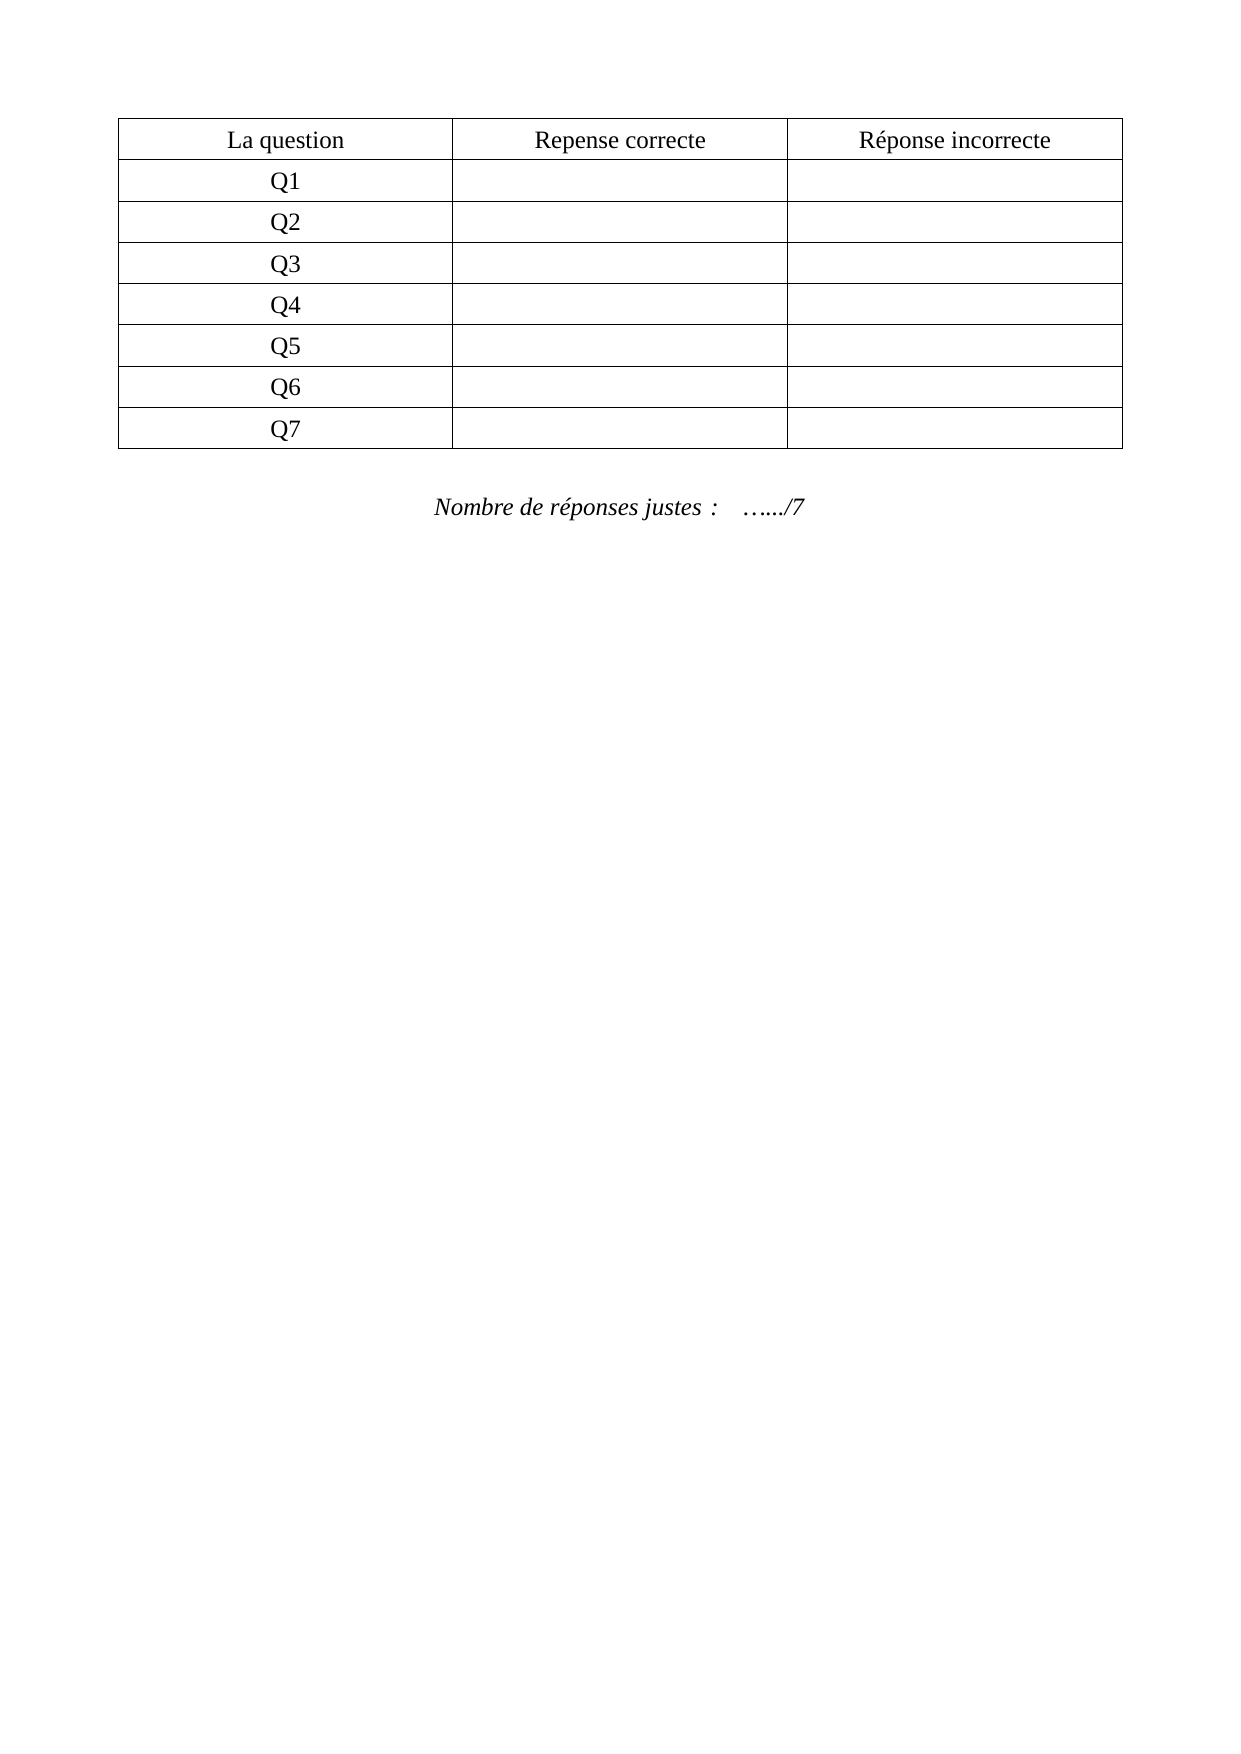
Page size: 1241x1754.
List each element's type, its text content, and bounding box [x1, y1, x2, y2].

table_cell Q6 [119, 367, 452, 407]
table_cell Q4 [119, 284, 452, 324]
text Nombre de réponses justes : ….../7 [118, 492, 1122, 521]
table_header Repense correcte [453, 119, 787, 159]
table_header La question [119, 119, 452, 159]
table_cell Q1 [119, 160, 452, 201]
table_cell [453, 408, 787, 448]
table_cell Q5 [119, 325, 452, 366]
table_cell [788, 284, 1122, 324]
table_cell [788, 243, 1122, 283]
table_cell Q7 [119, 408, 452, 448]
table_cell [453, 160, 787, 201]
table_cell [788, 325, 1122, 366]
table_cell [453, 284, 787, 324]
table_cell [453, 325, 787, 366]
table_cell [788, 367, 1122, 407]
table_cell [453, 367, 787, 407]
table_header Réponse incorrecte [788, 119, 1122, 159]
table_cell [788, 160, 1122, 201]
table_cell [453, 202, 787, 242]
table_cell [788, 202, 1122, 242]
table_cell [788, 408, 1122, 448]
table_cell Q3 [119, 243, 452, 283]
table_cell [453, 243, 787, 283]
table_cell Q2 [119, 202, 452, 242]
